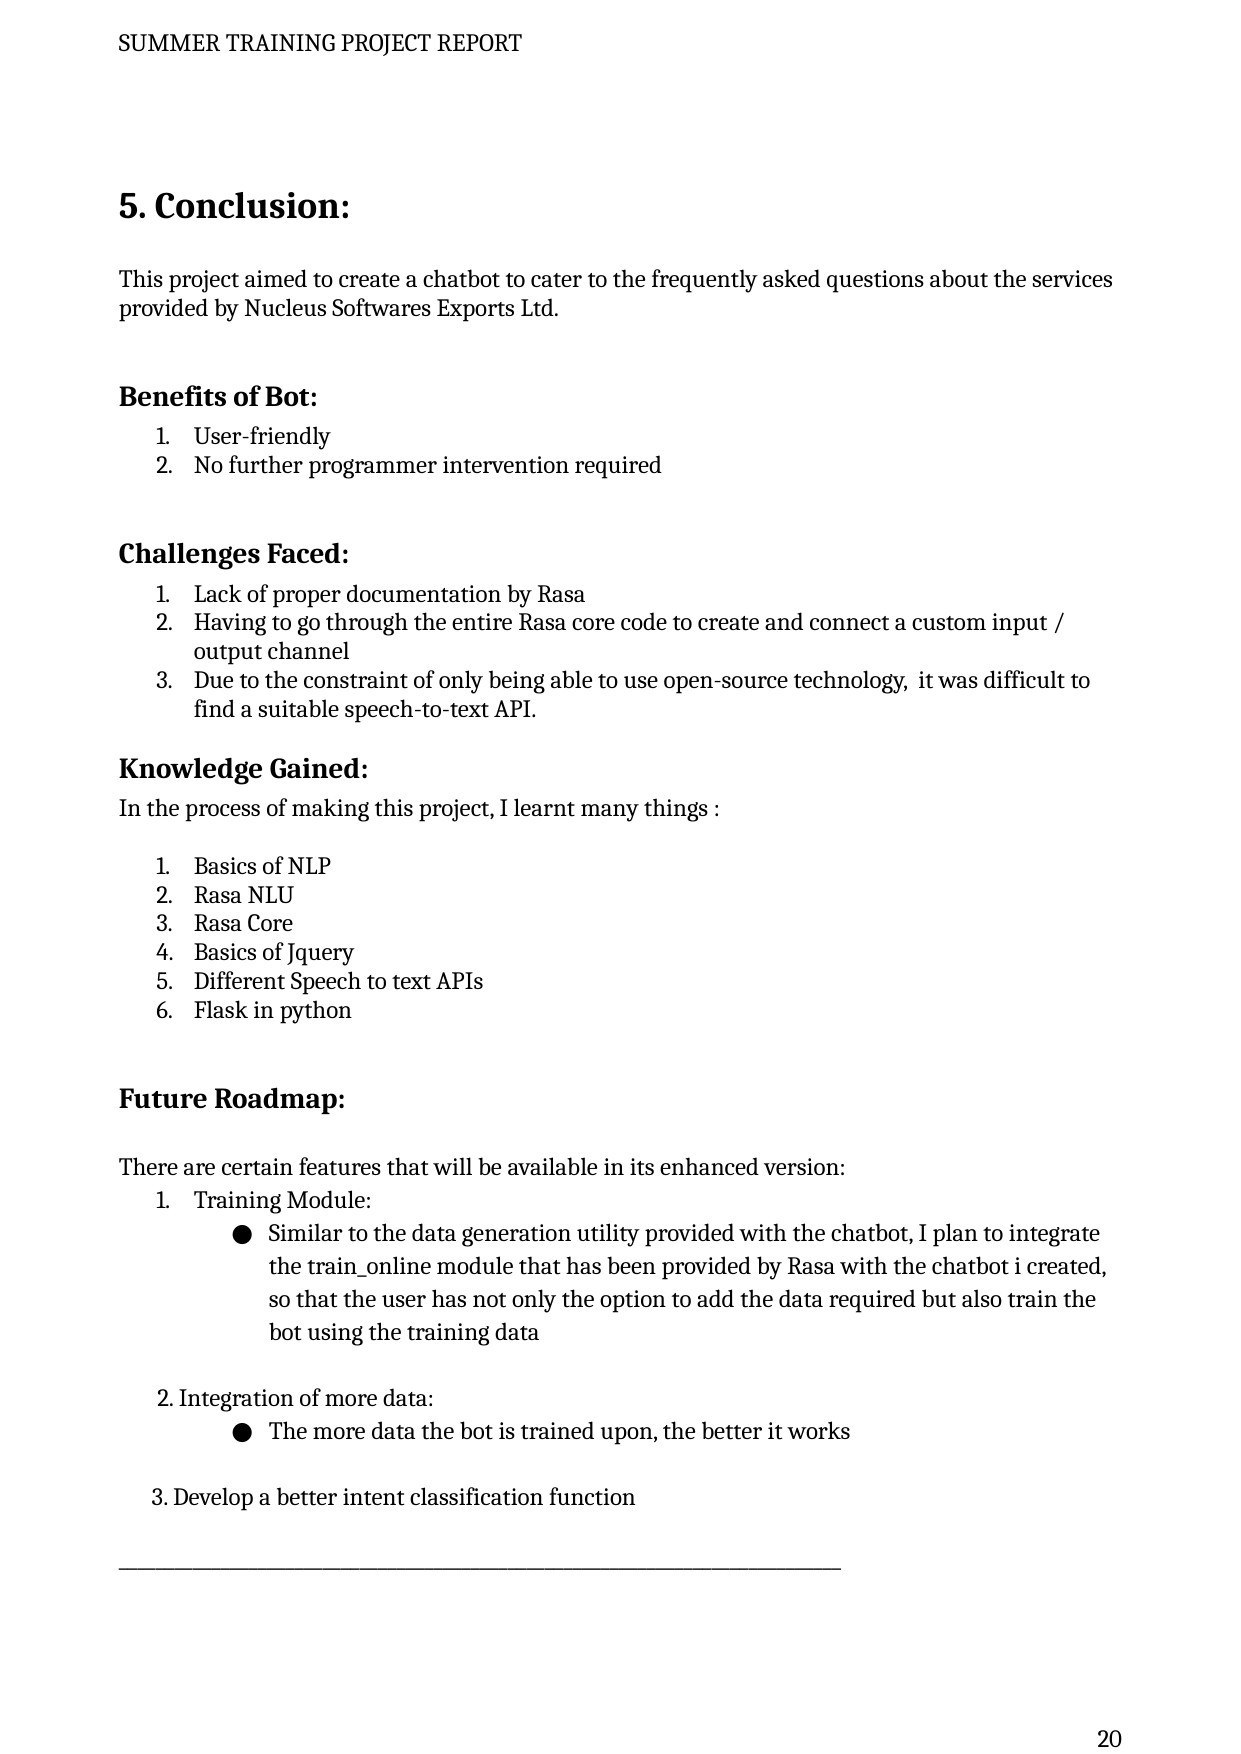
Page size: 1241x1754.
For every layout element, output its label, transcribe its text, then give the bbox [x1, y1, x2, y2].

subtitle Future Roadmap: [118, 1082, 1122, 1116]
list Rasa Core [156, 909, 1122, 938]
list Flask in python [156, 996, 1122, 1024]
subtitle Challenges Faced: [118, 538, 1122, 571]
text ______________________________________________________________________________ [118, 1545, 1122, 1573]
list Basics of Jquery [156, 938, 1122, 967]
list User-friendly [156, 422, 1122, 451]
subtitle Knowledge Gained: [118, 752, 1122, 786]
list Lack of proper documentation by Rasa [156, 579, 1122, 608]
text This project aimed to create a chatbot to cater to the frequently asked questions about the services provided by Nucleus Softwares Exports Ltd. [118, 265, 1122, 322]
list Similar to the data generation utility provided with the chatbot, I plan to integrate the train_online module that has been provided by Rasa with the chatbot i created, so that the user has not only the option to add the data required but also train the bot using the training data [231, 1219, 1122, 1347]
list Training Module: [156, 1186, 1122, 1214]
list Rasa NLU [156, 881, 1122, 909]
list Having to go through the entire Rasa core code to create and connect a custom input / output channel [156, 608, 1122, 666]
subtitle Benefits of Bot: [118, 380, 1122, 414]
list No further programmer intervention required [156, 451, 1122, 480]
list Basics of NLP [156, 852, 1122, 881]
text 3. Develop a better intent classification function [118, 1483, 1122, 1512]
text In the process of making this project, I learnt many things : [118, 794, 1122, 823]
subtitle 5. Conclusion: [118, 185, 1122, 228]
list Due to the constraint of only being able to use open-source technology, it was difficult to find a suitable speech-to-text API. [156, 666, 1122, 723]
text There are certain features that will be available in its enhanced version: [118, 1153, 1122, 1182]
list Different Speech to text APIs [156, 967, 1122, 996]
text 2. Integration of more data: [118, 1384, 1122, 1413]
list The more data the bot is trained upon, the better it works [231, 1417, 1122, 1446]
